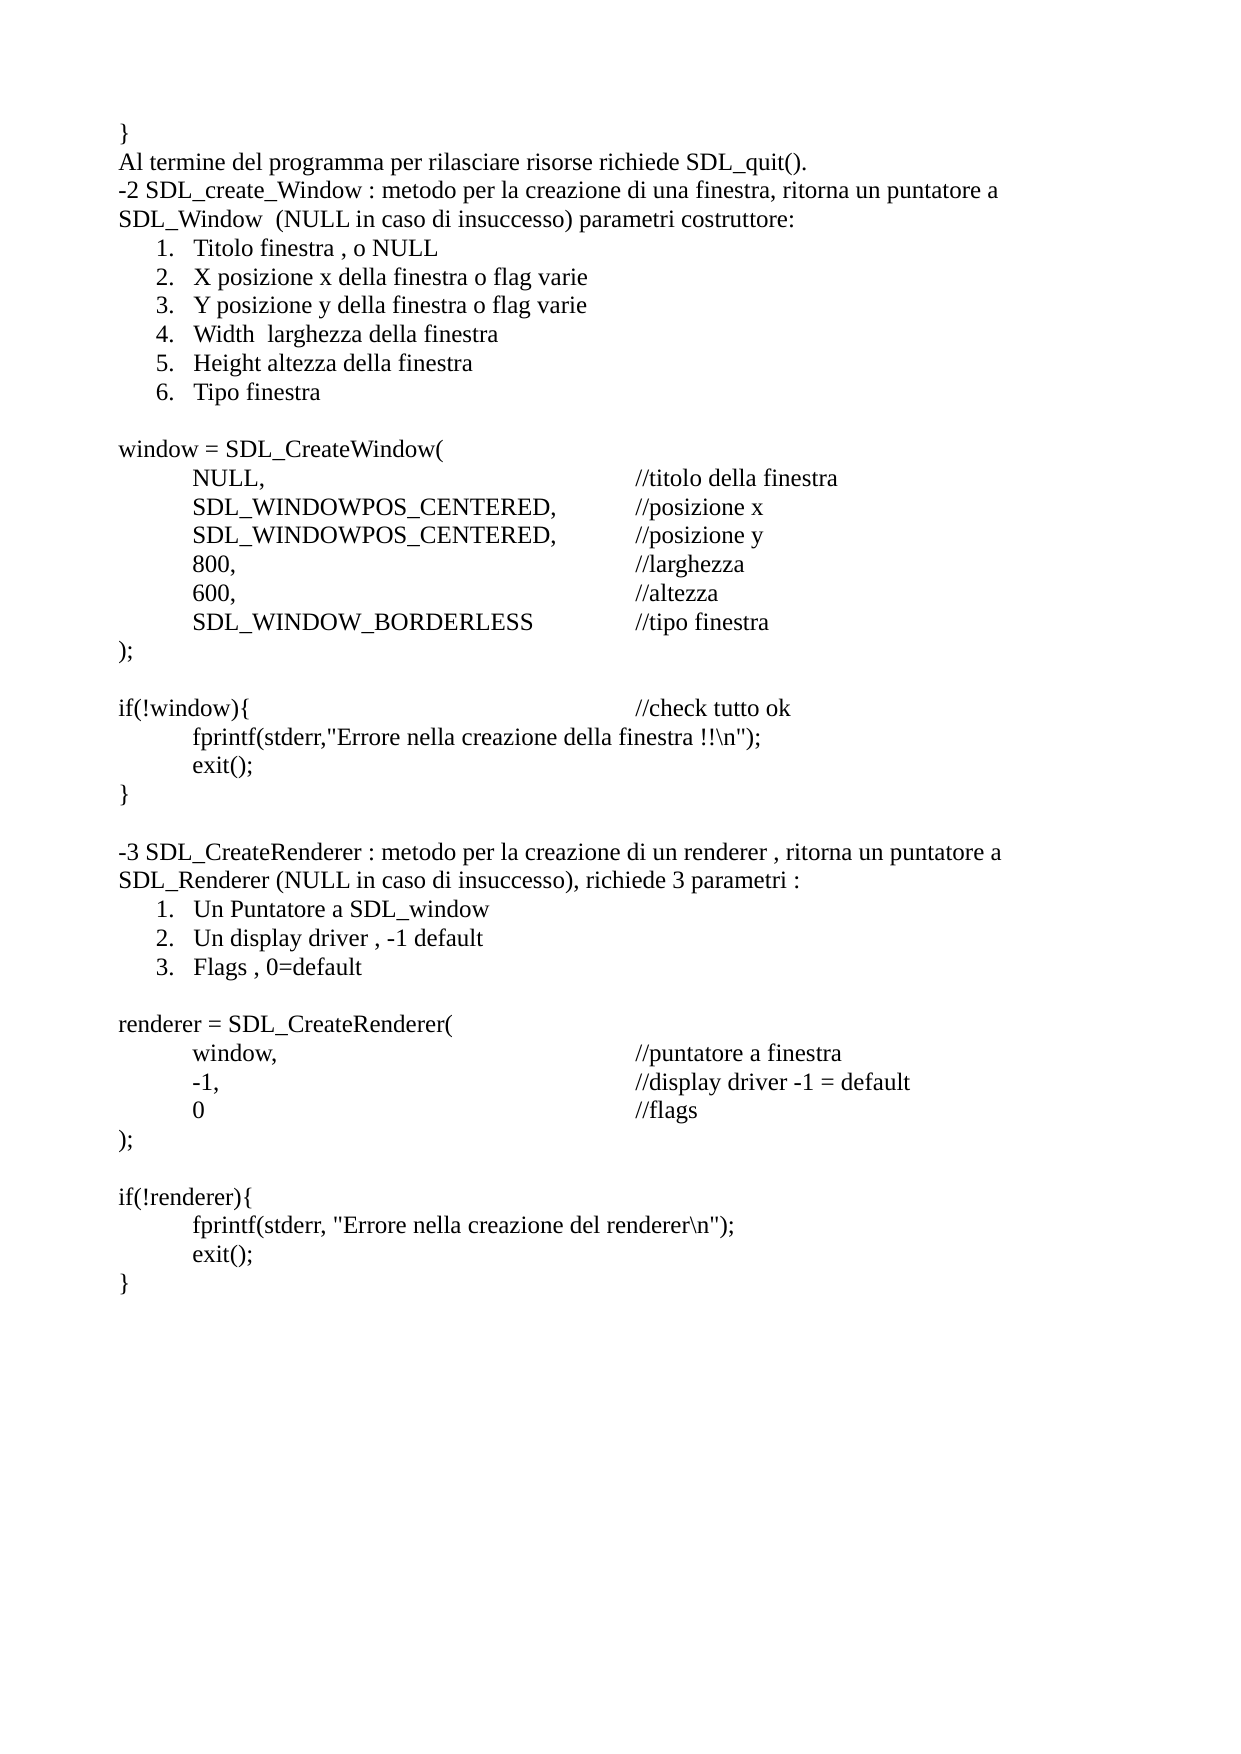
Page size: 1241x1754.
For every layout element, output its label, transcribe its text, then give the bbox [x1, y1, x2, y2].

text window, //puntatore a finestra [118, 1038, 1122, 1067]
text } [118, 1268, 1122, 1297]
text exit(); [118, 751, 1122, 779]
list Width larghezza della finestra [156, 319, 1122, 348]
list Titolo finestra , o NULL [156, 233, 1122, 262]
text ); [118, 636, 1122, 664]
text } [118, 118, 1122, 147]
text -2 SDL_create_Window : metodo per la creazione di una finestra, ritorna un puntatore a SDL_Window (NULL in caso di insuccesso) parametri costruttore: [118, 176, 1122, 233]
text fprintf(stderr, "Errore nella creazione del renderer\n"); [118, 1211, 1122, 1239]
text 600, //altezza [118, 578, 1122, 607]
text if(!renderer){ [118, 1182, 1122, 1211]
text -3 SDL_CreateRenderer : metodo per la creazione di un renderer , ritorna un puntatore a SDL_Renderer (NULL in caso di insuccesso), richiede 3 parametri : [118, 837, 1122, 894]
text fprintf(stderr,"Errore nella creazione della finestra !!\n"); [118, 722, 1122, 751]
text } [118, 779, 1122, 808]
list Tipo finestra [156, 377, 1122, 406]
list Un display driver , -1 default [156, 923, 1122, 952]
list Height altezza della finestra [156, 348, 1122, 377]
text if(!window){ //check tutto ok [118, 693, 1122, 722]
list Un Puntatore a SDL_window [156, 894, 1122, 923]
text ); [118, 1124, 1122, 1153]
list Flags , 0=default [156, 952, 1122, 981]
list Y posizione y della finestra o flag varie [156, 291, 1122, 319]
text SDL_WINDOWPOS_CENTERED, //posizione x [118, 492, 1122, 521]
text renderer = SDL_CreateRenderer( [118, 1009, 1122, 1038]
text 0 //flags [118, 1096, 1122, 1124]
text SDL_WINDOW_BORDERLESS //tipo finestra [118, 607, 1122, 636]
list X posizione x della finestra o flag varie [156, 262, 1122, 291]
text window = SDL_CreateWindow( [118, 434, 1122, 463]
text -1, //display driver -1 = default [118, 1067, 1122, 1096]
text NULL, //titolo della finestra [118, 463, 1122, 492]
text Al termine del programma per rilasciare risorse richiede SDL_quit(). [118, 147, 1122, 176]
text SDL_WINDOWPOS_CENTERED, //posizione y [118, 521, 1122, 549]
text 800, //larghezza [118, 549, 1122, 578]
text exit(); [118, 1239, 1122, 1268]
